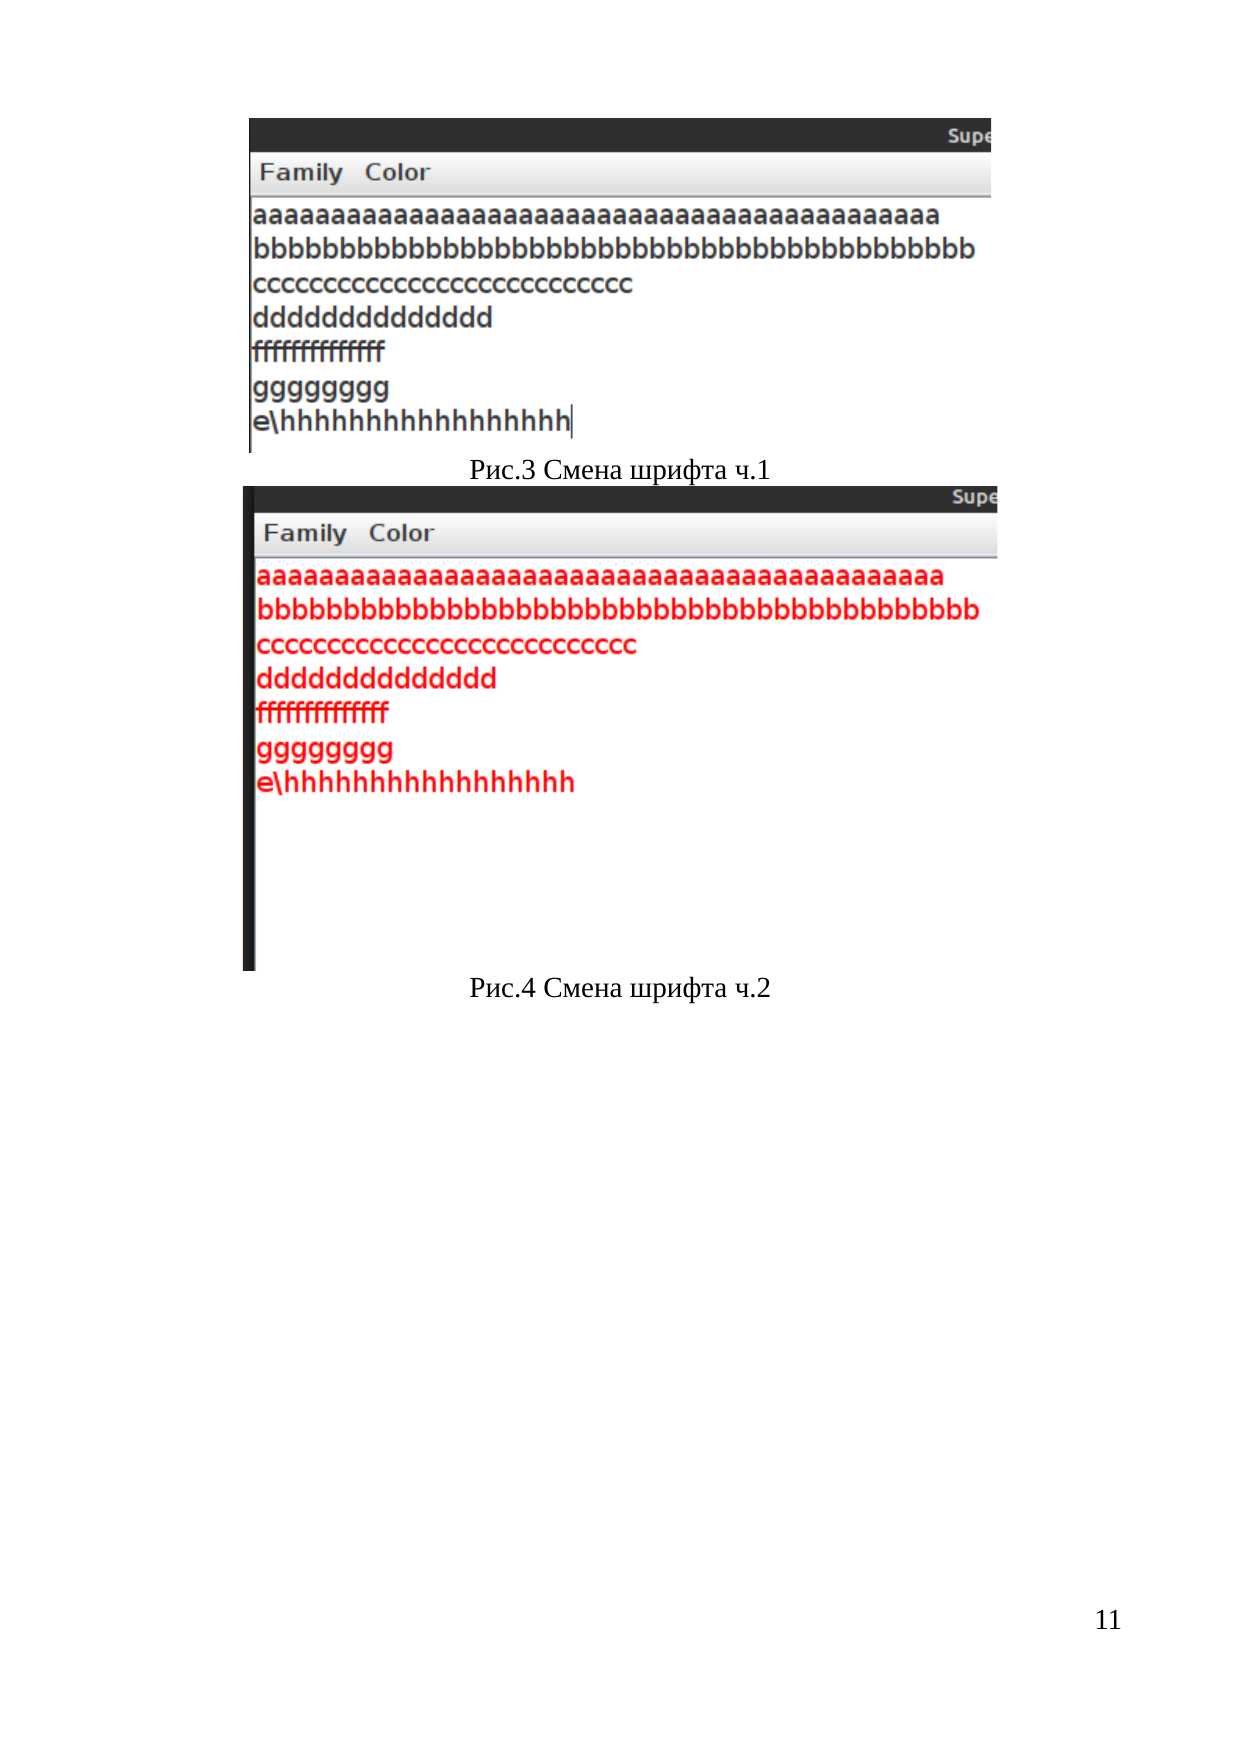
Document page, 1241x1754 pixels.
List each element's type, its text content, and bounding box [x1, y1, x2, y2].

text Рис.3 Смена шрифта ч.1 [118, 118, 1122, 486]
picture [249, 118, 992, 453]
text Рис.4 Смена шрифта ч.2 [118, 486, 1122, 1004]
picture [242, 486, 998, 971]
